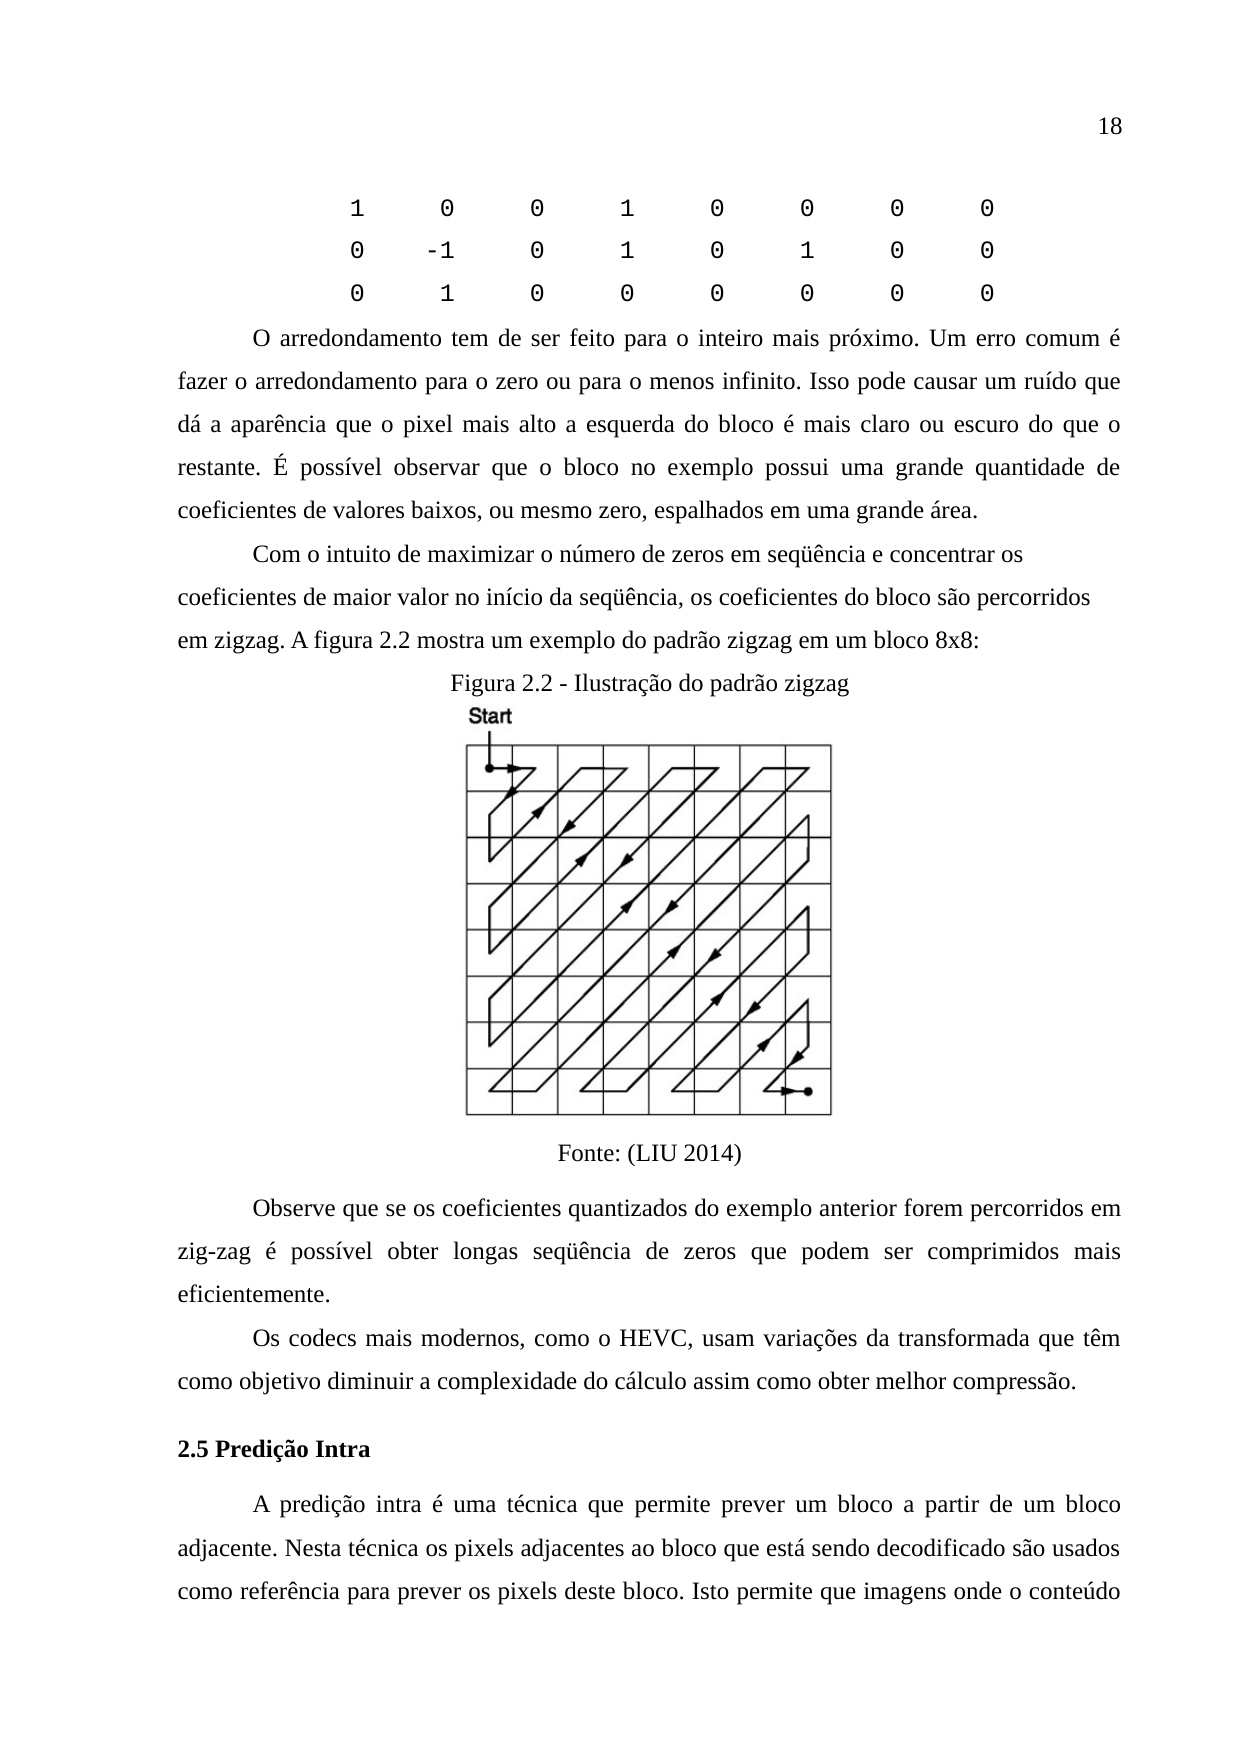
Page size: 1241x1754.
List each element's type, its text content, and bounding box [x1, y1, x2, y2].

text Fonte: (LIU 2014) [177, 724, 1122, 1166]
text O arredondamento tem de ser feito para o inteiro mais próximo. Um erro comum é fazer o arredondamento para o zero ou para o menos infinito. Isso pode causar um ruído que dá a aparência que o pixel mais alto a esquerda do bloco é mais claro ou escuro do que o restante. É possível observar que o bloco no exemplo possui uma grande quantidade de coeficientes de valores baixos, ou mesmo zero, espalhados em uma grande área. [177, 323, 1122, 524]
subtitle 2.5 Predição Intra [177, 1434, 1122, 1463]
text Observe que se os coeficientes quantizados do exemplo anterior forem percorridos em zig-zag é possível obter longas seqüência de zeros que podem ser comprimidos mais eficientemente. [177, 1193, 1122, 1308]
text 1 0 0 1 0 0 0 0 0 -1 0 1 0 1 0 0 0 1 0 0 0 0 0 0 [177, 196, 1122, 309]
text A predição intra é uma técnica que permite prever um bloco a partir de um bloco adjacente. Nesta técnica os pixels adjacentes ao bloco que está sendo decodificado são usados como referência para prever os pixels deste bloco. Isto permite que imagens onde o conteúdo [177, 1489, 1122, 1604]
text Com o intuito de maximizar o número de zeros em seqüência e concentrar os coeficientes de maior valor no início da seqüência, os coeficientes do bloco são percorridos em zigzag. A figura 2.2 mostra um exemplo do padrão zigzag em um bloco 8x8: [177, 539, 1122, 654]
text Figura 2.2 - Ilustração do padrão zigzag [177, 668, 1122, 697]
text Os codecs mais modernos, como o HEVC, usam variações da transformada que têm como objetivo diminuir a complexidade do cálculo assim como obter melhor compressão. [177, 1323, 1122, 1394]
picture [460, 705, 839, 1124]
